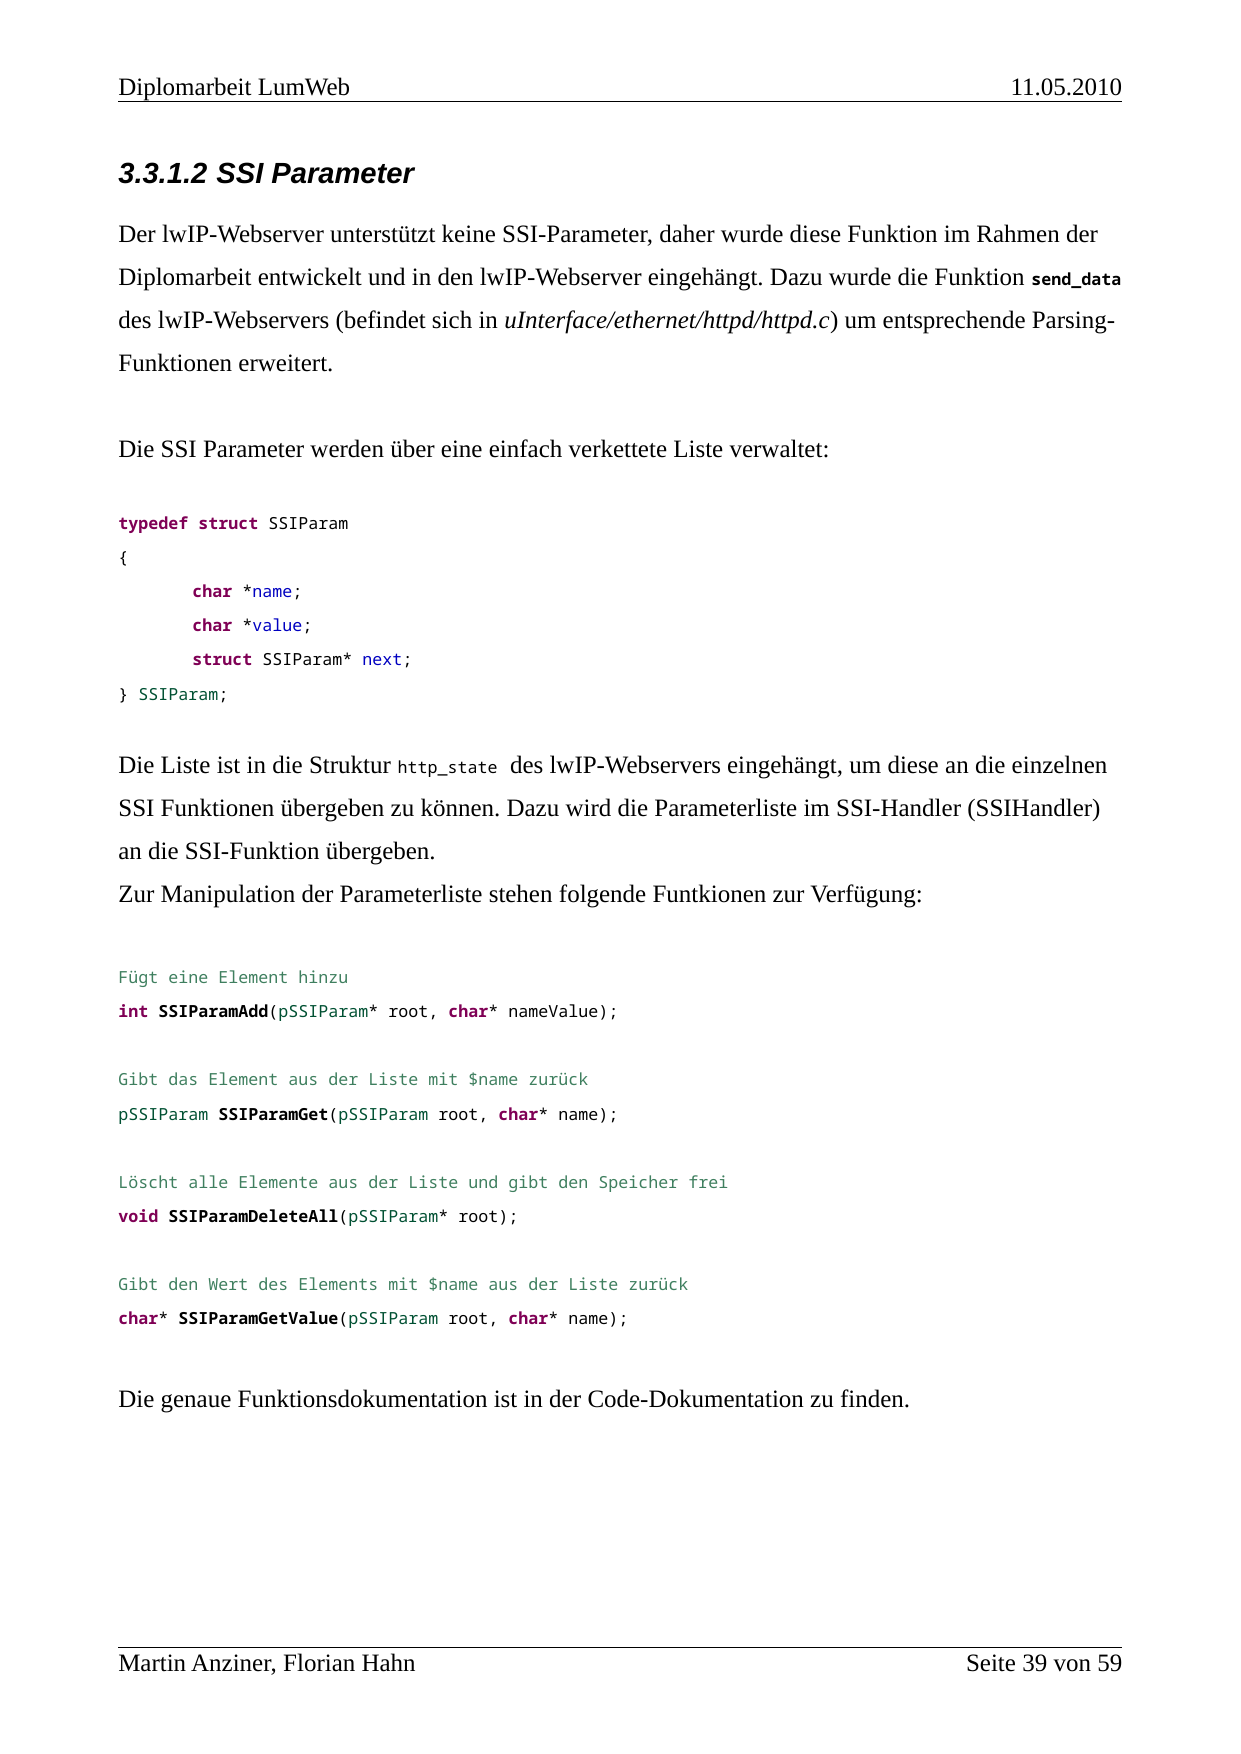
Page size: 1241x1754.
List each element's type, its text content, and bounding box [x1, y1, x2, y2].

text Die genaue Funktionsdokumentation ist in der Code-Dokumentation zu finden. [118, 1384, 1122, 1412]
text pSSIParam SSIParamGet(pSSIParam root, char* name); [118, 1102, 1122, 1125]
text char *name; [118, 580, 1122, 603]
text struct SSIParam* next; [118, 648, 1122, 671]
text int SSIParamAdd(pSSIParam* root, char* nameValue); [118, 1000, 1122, 1023]
text Gibt das Element aus der Liste mit $name zurück [118, 1068, 1122, 1091]
text typedef struct SSIParam [118, 512, 1122, 534]
text Die SSI Parameter werden über eine einfach verkettete Liste verwaltet: [118, 434, 1122, 463]
text void SSIParamDeleteAll(pSSIParam* root); [118, 1204, 1122, 1227]
text Zur Manipulation der Parameterliste stehen folgende Funtkionen zur Verfügung: [118, 879, 1122, 908]
text Fügt eine Element hinzu [118, 966, 1122, 988]
text Gibt den Wert des Elements mit $name aus der Liste zurück [118, 1272, 1122, 1295]
text Der lwIP-Webserver unterstützt keine SSI-Parameter, daher wurde diese Funktion im Rahmen der Diplomarbeit entwickelt und in den lwIP-Webserver eingehängt. Dazu wurde die Funktion send_data des lwIP-Webservers (befindet sich in uInterface/ethernet/httpd/httpd.c) um entsprechende Parsing-Funktionen erweitert. [118, 219, 1122, 377]
text { [118, 546, 1122, 568]
text char *value; [118, 614, 1122, 637]
subtitle SSI Parameter [118, 156, 1122, 190]
text char* SSIParamGetValue(pSSIParam root, char* name); [118, 1306, 1122, 1329]
text Die Liste ist in die Struktur http_state des lwIP-Webservers eingehängt, um diese an die einzelnen SSI Funktionen übergeben zu können. Dazu wird die Parameterliste im SSI-Handler (SSIHandler) an die SSI-Funktion übergeben. [118, 750, 1122, 865]
text Löscht alle Elemente aus der Liste und gibt den Speicher frei [118, 1170, 1122, 1193]
text } SSIParam; [118, 682, 1122, 705]
